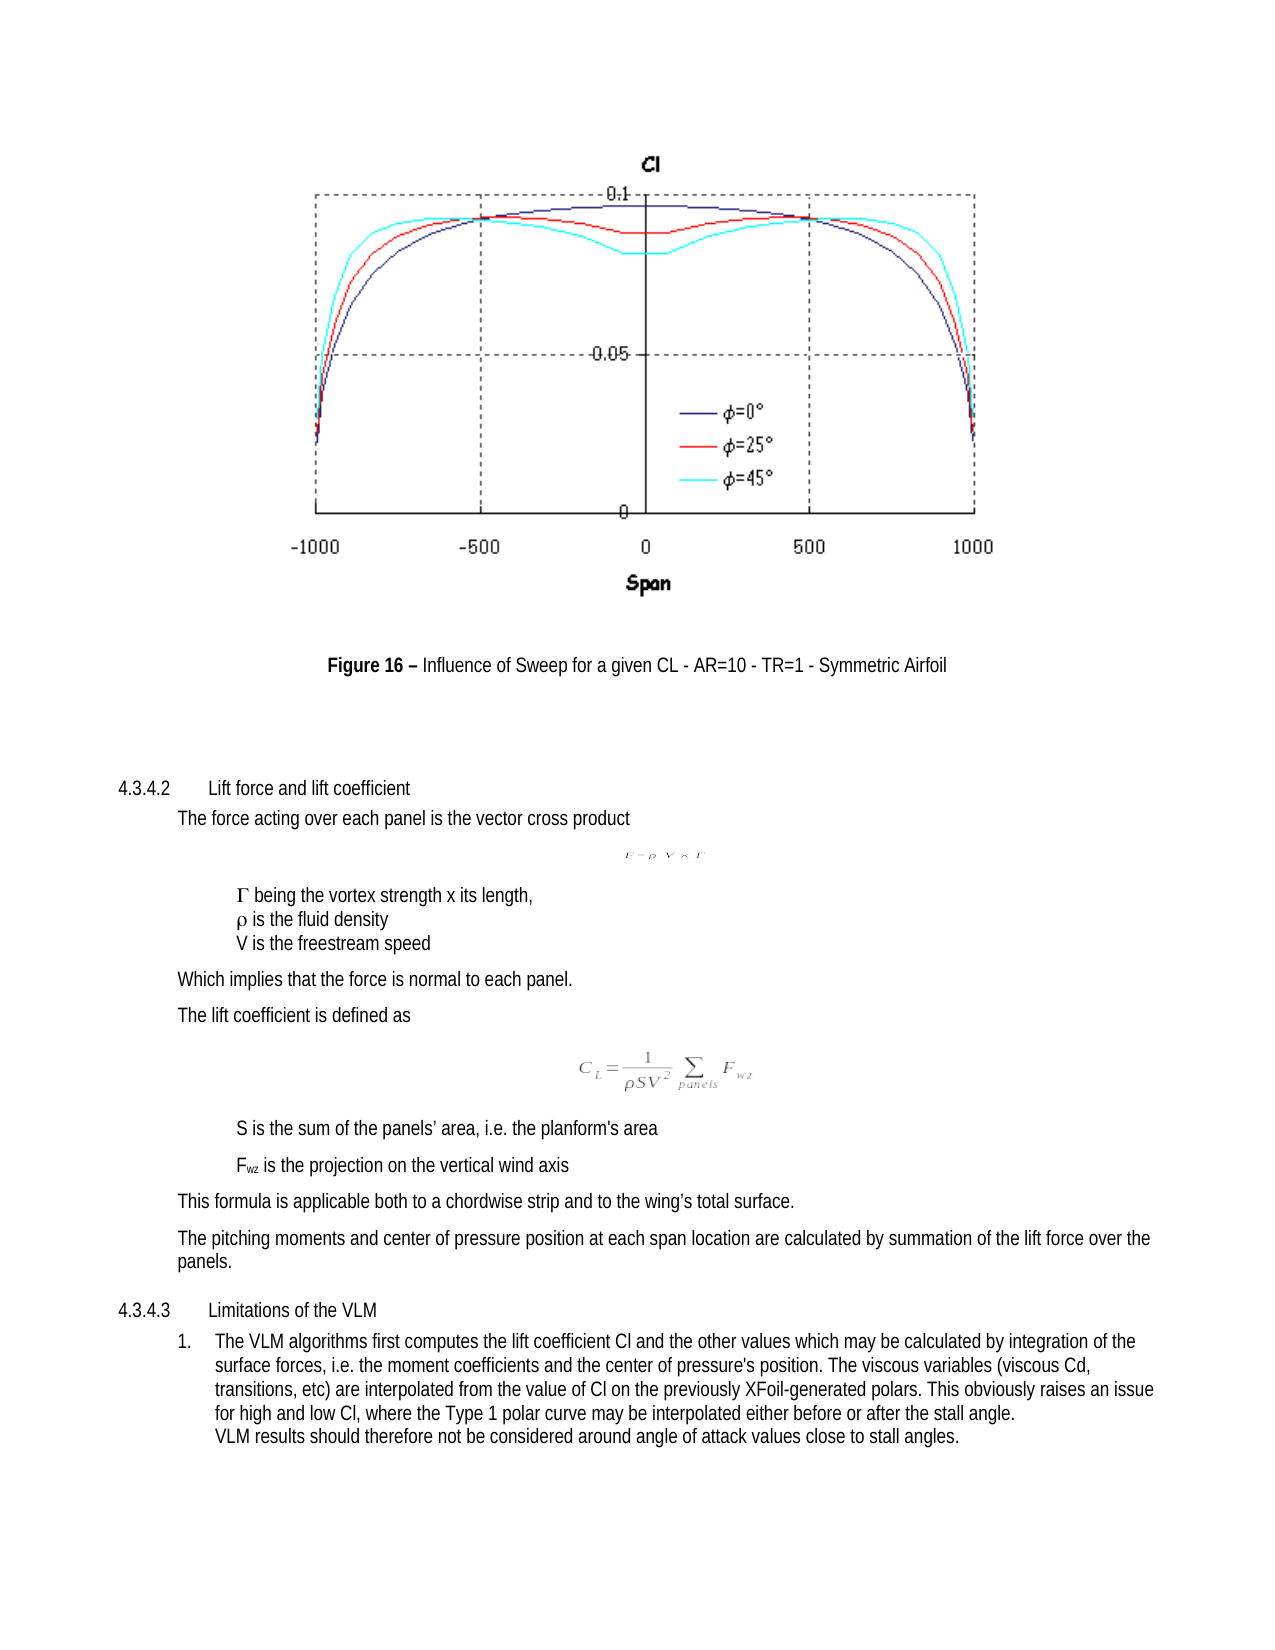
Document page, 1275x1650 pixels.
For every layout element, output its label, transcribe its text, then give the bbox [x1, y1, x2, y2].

text S is the sum of the panels’ area, i.e. the planform's area [236, 1116, 1157, 1140]
text Figure 16 – Influence of Sweep for a given CL - AR=10 - TR=1 - Symmetric Airfoil [118, 653, 1157, 677]
text Which implies that the force is normal to each panel. [177, 967, 1157, 991]
subtitle Limitations of the VLM [118, 1298, 1157, 1322]
text The lift coefficient is defined as [177, 1003, 1157, 1027]
list The VLM algorithms first computes the lift coefficient Cl and the other values which may be calculated by integration of the surface forces, i.e. the moment coefficients and the center of pressure's position. The viscous variables (viscous Cd, transitions, etc) are interpolated from the value of Cl on the previously XFoil-generated polars. This obviously raises an issue for high and low Cl, where the Type 1 polar curve may be interpolated either before or after the stall angle. VLM results should therefore not be considered around angle of attack values close to stall angles. [177, 1328, 1157, 1448]
text Fwz is the projection on the vertical wind axis [236, 1152, 1157, 1176]
picture [265, 140, 1010, 619]
text  is the fluid density [236, 907, 1157, 931]
text The pitching moments and center of pressure position at each span location are calculated by summation of the lift force over the panels. [177, 1225, 1157, 1273]
text  being the vortex strength x its length, [236, 883, 1157, 907]
subtitle Lift force and lift coefficient [118, 776, 1157, 800]
text V is the freestream speed [236, 931, 1157, 954]
text The force acting over each panel is the vector cross product [177, 806, 1157, 830]
text This formula is applicable both to a chordwise strip and to the wing’s total surface. [177, 1189, 1157, 1213]
